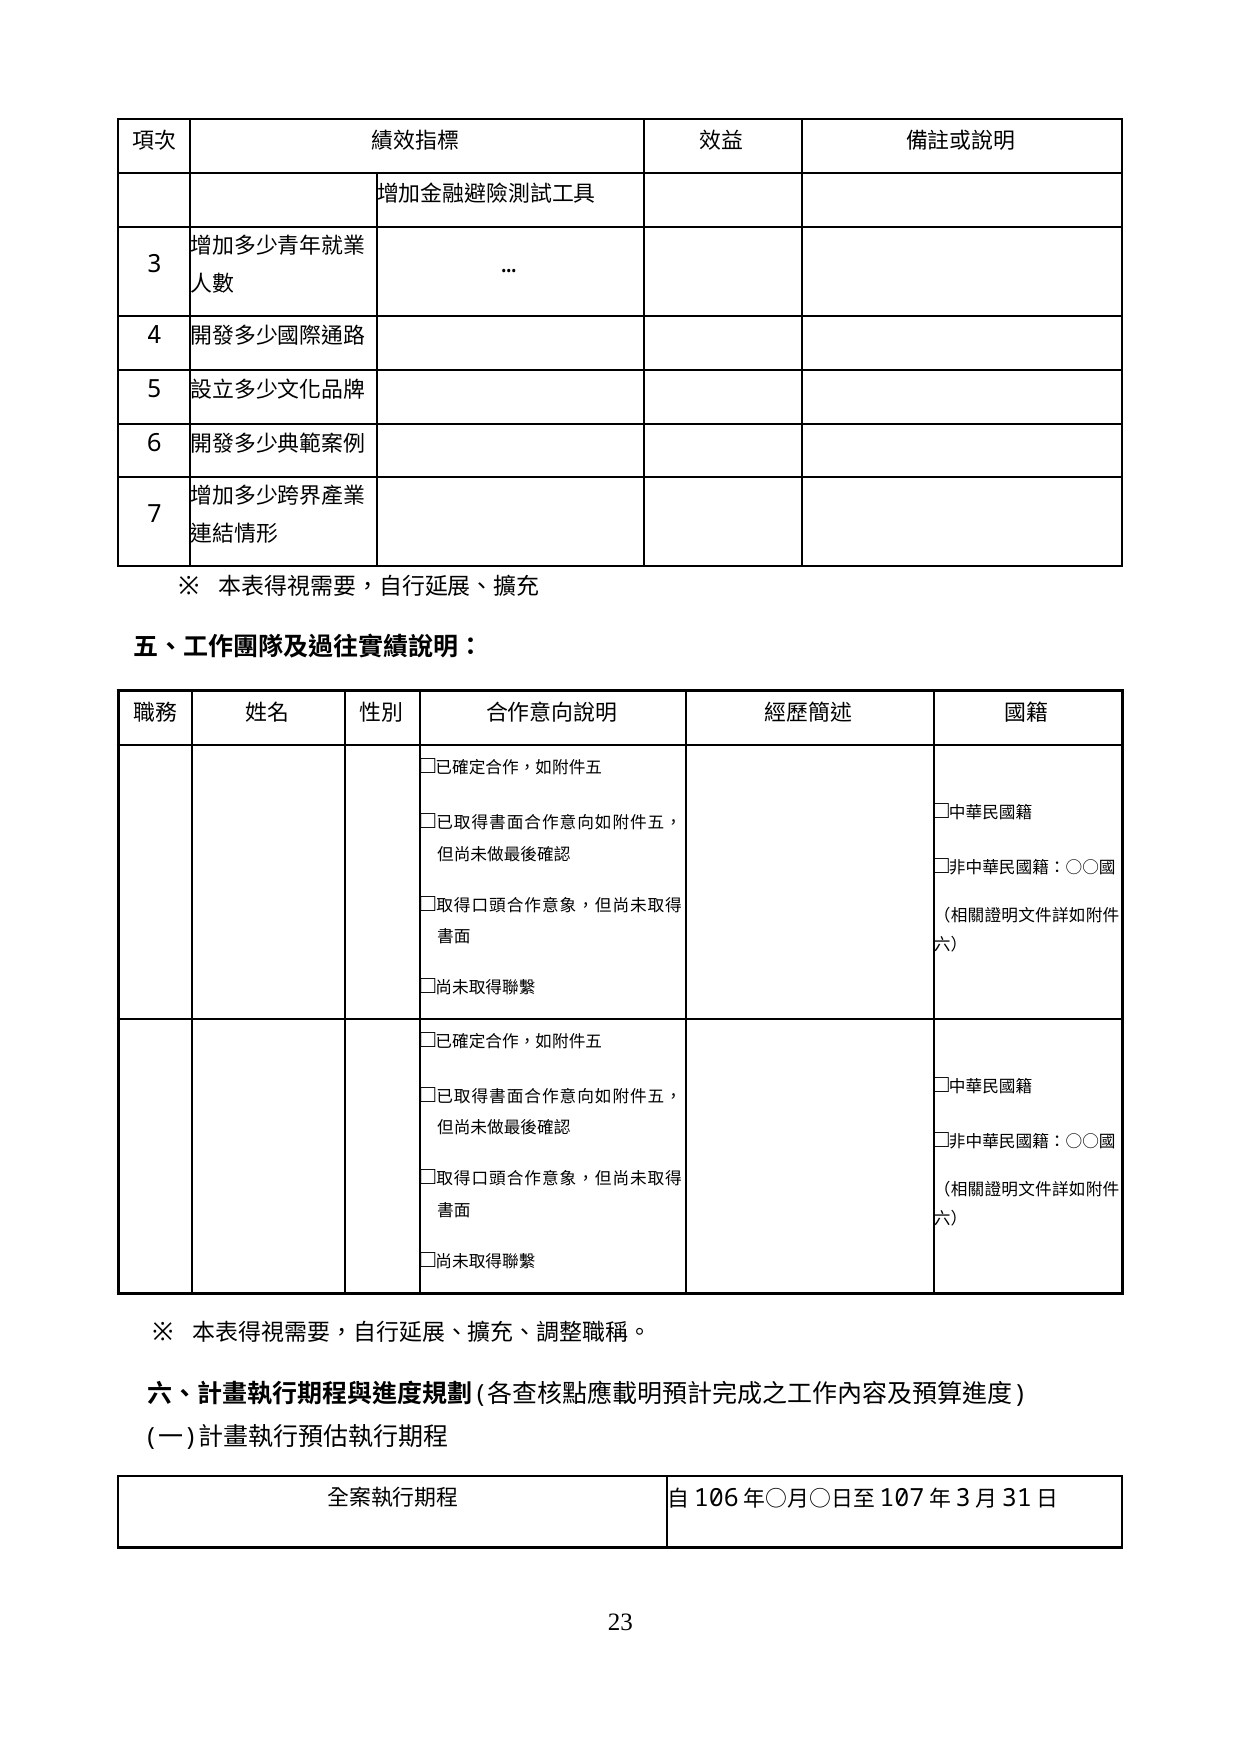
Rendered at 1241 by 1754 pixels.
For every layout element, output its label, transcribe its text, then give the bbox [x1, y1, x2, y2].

table_cell [120, 1020, 191, 1292]
table_header 項次 [119, 120, 189, 172]
table_cell 增加多少青年就業人數 [191, 228, 376, 315]
table_cell … [378, 228, 643, 315]
table_cell [803, 425, 1121, 476]
table_header 全案執行期程 [119, 1477, 666, 1546]
table_cell [119, 174, 189, 226]
table_cell [803, 228, 1121, 315]
table_cell [803, 174, 1121, 226]
table_cell [346, 1020, 419, 1292]
table_cell □中華民國籍 □非中華民國籍：○○國 （相關證明文件詳如附件六） [935, 746, 1121, 1018]
text (一)計畫執行預估執行期程 [143, 1417, 1122, 1453]
table_cell 5 [119, 371, 189, 422]
table_cell [378, 478, 643, 565]
table_cell [645, 228, 801, 315]
table_cell [803, 371, 1121, 422]
text 五、工作團隊及過往實績說明： [133, 627, 1122, 663]
table_header 備註或說明 [803, 120, 1121, 172]
table_header 合作意向說明 [421, 692, 685, 744]
table_cell [687, 1020, 933, 1292]
table_cell [193, 746, 344, 1018]
table_cell [120, 746, 191, 1018]
text ※ 本表得視需要，自行延展、擴充 [173, 567, 1122, 601]
table_cell 3 [119, 228, 189, 315]
table_cell [378, 317, 643, 369]
table_cell □中華民國籍 □非中華民國籍：○○國 （相關證明文件詳如附件六） [935, 1020, 1121, 1292]
table_cell 4 [119, 317, 189, 369]
table_header 自106年○月○日至107年3月31日 [668, 1477, 1121, 1546]
table_cell 設立多少文化品牌 [191, 371, 376, 422]
table_cell □已確定合作，如附件五 □已取得書面合作意向如附件五，但尚未做最後確認 □取得口頭合作意象，但尚未取得書面 □尚未取得聯繫 [421, 1020, 685, 1292]
table_header 職務 [120, 692, 191, 744]
table_cell [645, 425, 801, 476]
table_cell [346, 746, 419, 1018]
table_cell 增加多少跨界產業連結情形 [191, 478, 376, 565]
table_cell [378, 371, 643, 422]
table_cell [645, 174, 801, 226]
text 六、計畫執行期程與進度規劃(各查核點應載明預計完成之工作內容及預算進度) [148, 1373, 1122, 1410]
table_cell [645, 371, 801, 422]
table_cell 開發多少典範案例 [191, 425, 376, 476]
table_cell 開發多少國際通路 [191, 317, 376, 369]
table_cell [803, 478, 1121, 565]
table_header 經歷簡述 [687, 692, 933, 744]
table_header 績效指標 [191, 120, 643, 172]
table_cell 增加金融避險測試工具 [378, 174, 643, 226]
table_cell [645, 478, 801, 565]
text ※ 本表得視需要，自行延展、擴充、調整職稱。 [148, 1314, 1122, 1348]
table_header 姓名 [193, 692, 344, 744]
table_cell [645, 317, 801, 369]
table_cell [193, 1020, 344, 1292]
table_cell 6 [119, 425, 189, 476]
table_header 國籍 [935, 692, 1121, 744]
table_cell [687, 746, 933, 1018]
table_header 效益 [645, 120, 801, 172]
table_cell [803, 317, 1121, 369]
table_cell 7 [119, 478, 189, 565]
table_header 性別 [346, 692, 419, 744]
table_cell □已確定合作，如附件五 □已取得書面合作意向如附件五，但尚未做最後確認 □取得口頭合作意象，但尚未取得書面 □尚未取得聯繫 [421, 746, 685, 1018]
table_cell [378, 425, 643, 476]
table_cell [191, 174, 376, 226]
